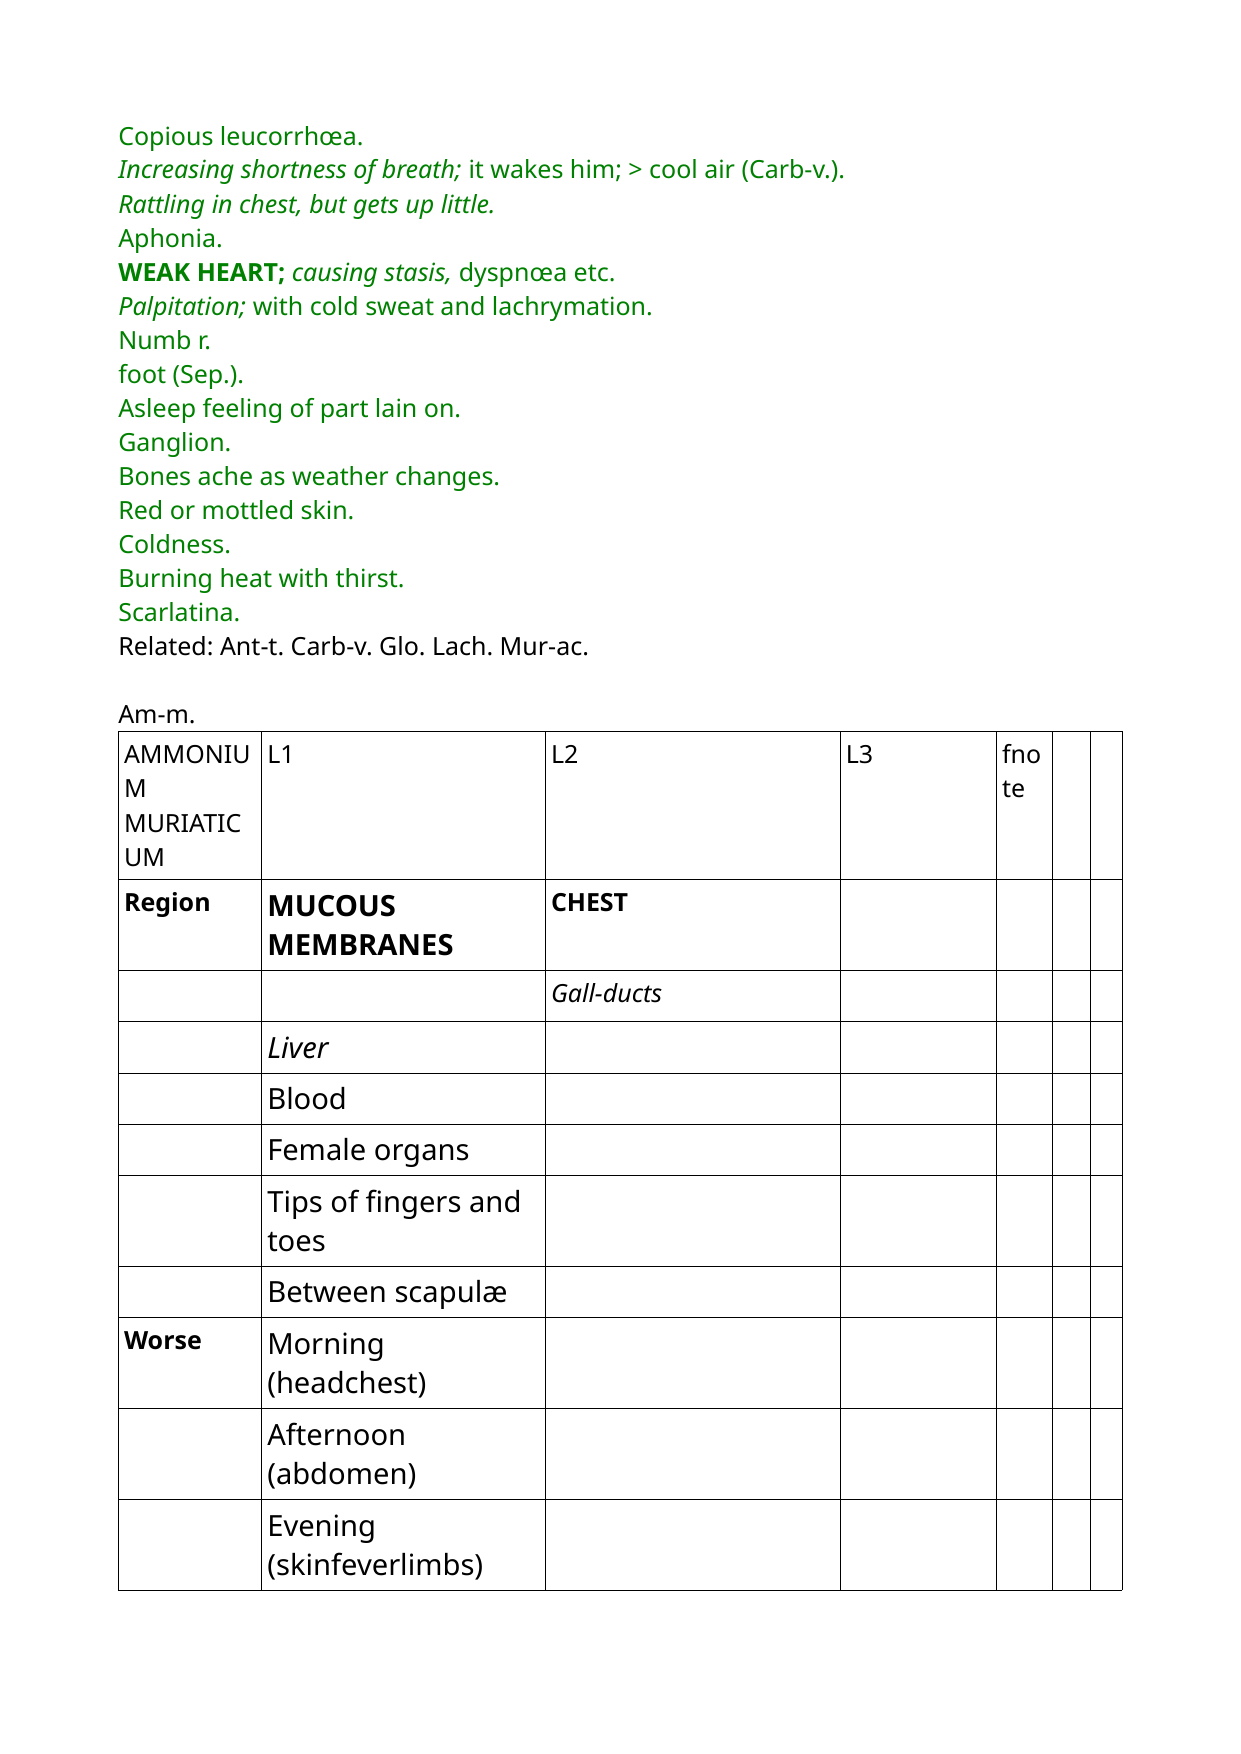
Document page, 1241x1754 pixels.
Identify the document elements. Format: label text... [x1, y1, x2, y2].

table_cell Tips of fingers and toes [262, 1176, 545, 1266]
table_cell Evening (skinfeverlimbs) [262, 1500, 545, 1590]
table_header [1091, 732, 1122, 879]
table_cell [1091, 1176, 1122, 1266]
text Burning heat with thirst. [118, 561, 1122, 595]
table_cell [1091, 880, 1122, 970]
table_cell [546, 1074, 840, 1124]
text Ganglion. [118, 425, 1122, 459]
table_header L1 [262, 732, 545, 879]
table_cell [119, 1125, 261, 1175]
table_cell [262, 971, 545, 1021]
text Related: Ant-t. Carb-v. Glo. Lach. Mur-ac. [118, 629, 1122, 663]
table_cell [997, 1022, 1052, 1072]
table_cell Gall-ducts [546, 971, 840, 1021]
table_cell [1053, 971, 1090, 1021]
table_cell [997, 1500, 1052, 1590]
table_cell Worse [119, 1318, 261, 1408]
text foot (Sep.). [118, 357, 1122, 391]
table_cell [1053, 1267, 1090, 1317]
table_cell [546, 1500, 840, 1590]
table_cell [841, 1022, 996, 1072]
table_cell Region [119, 880, 261, 970]
table_cell [546, 1022, 840, 1072]
text WEAK HEART; causing stasis, dyspnœa etc. [118, 254, 1122, 288]
text Asleep feeling of part lain on. [118, 391, 1122, 425]
table_cell Morning (headchest) [262, 1318, 545, 1408]
table_cell [997, 1267, 1052, 1317]
table_cell [119, 971, 261, 1021]
table_cell [997, 1318, 1052, 1408]
table_cell [841, 880, 996, 970]
table_cell [1053, 1125, 1090, 1175]
table_cell Liver [262, 1022, 545, 1072]
table_cell [841, 1409, 996, 1499]
table_cell [1091, 1267, 1122, 1317]
table_cell [1053, 1176, 1090, 1266]
table_cell [997, 880, 1052, 970]
table_cell [119, 1409, 261, 1499]
table_cell [1091, 1500, 1122, 1590]
text Aphonia. [118, 220, 1122, 254]
table_cell Between scapulæ [262, 1267, 545, 1317]
table_cell [997, 971, 1052, 1021]
table_cell [841, 1267, 996, 1317]
table_cell [1053, 1409, 1090, 1499]
table_cell Female organs [262, 1125, 545, 1175]
table_cell CHEST [546, 880, 840, 970]
text Am-m. [118, 697, 1122, 731]
table_cell [1091, 1409, 1122, 1499]
table_header fnote [997, 732, 1052, 879]
table_cell [1091, 971, 1122, 1021]
table_cell [119, 1074, 261, 1124]
table_cell [997, 1074, 1052, 1124]
table_cell [546, 1176, 840, 1266]
table_header AMMONIUM MURIATICUM [119, 732, 261, 879]
table_header [1053, 732, 1090, 879]
text Rattling in chest, but gets up little. [118, 186, 1122, 220]
table_cell [119, 1267, 261, 1317]
table_cell [841, 1500, 996, 1590]
table_cell [841, 1318, 996, 1408]
text Numb r. [118, 322, 1122, 357]
text Copious leucorrhœa. [118, 118, 1122, 152]
text Bones ache as weather changes. [118, 459, 1122, 493]
table_cell [546, 1409, 840, 1499]
table_cell [997, 1176, 1052, 1266]
table_cell [1053, 1318, 1090, 1408]
table_cell [546, 1125, 840, 1175]
table_cell MUCOUS MEMBRANES [262, 880, 545, 970]
table_cell Blood [262, 1074, 545, 1124]
table_cell [1053, 1074, 1090, 1124]
table_cell [546, 1318, 840, 1408]
table_cell [1053, 1022, 1090, 1072]
table_cell [841, 1125, 996, 1175]
table_cell [1053, 1500, 1090, 1590]
table_header L2 [546, 732, 840, 879]
table_cell [546, 1267, 840, 1317]
table_cell [841, 1176, 996, 1266]
text Palpitation; with cold sweat and lachrymation. [118, 288, 1122, 322]
table_cell [1091, 1318, 1122, 1408]
table_cell [1091, 1022, 1122, 1072]
table_cell [1053, 880, 1090, 970]
table_header L3 [841, 732, 996, 879]
table_cell [841, 971, 996, 1021]
table_cell [119, 1176, 261, 1266]
table_cell [119, 1022, 261, 1072]
text Increasing shortness of breath; it wakes him; > cool air (Carb-v.). [118, 152, 1122, 186]
text Coldness. [118, 527, 1122, 561]
text Scarlatina. [118, 595, 1122, 629]
table_cell [997, 1125, 1052, 1175]
table_cell [997, 1409, 1052, 1499]
table_cell [119, 1500, 261, 1590]
table_cell [1091, 1074, 1122, 1124]
table_cell [1091, 1125, 1122, 1175]
table_cell [841, 1074, 996, 1124]
text Red or mottled skin. [118, 493, 1122, 527]
table_cell Afternoon (abdomen) [262, 1409, 545, 1499]
